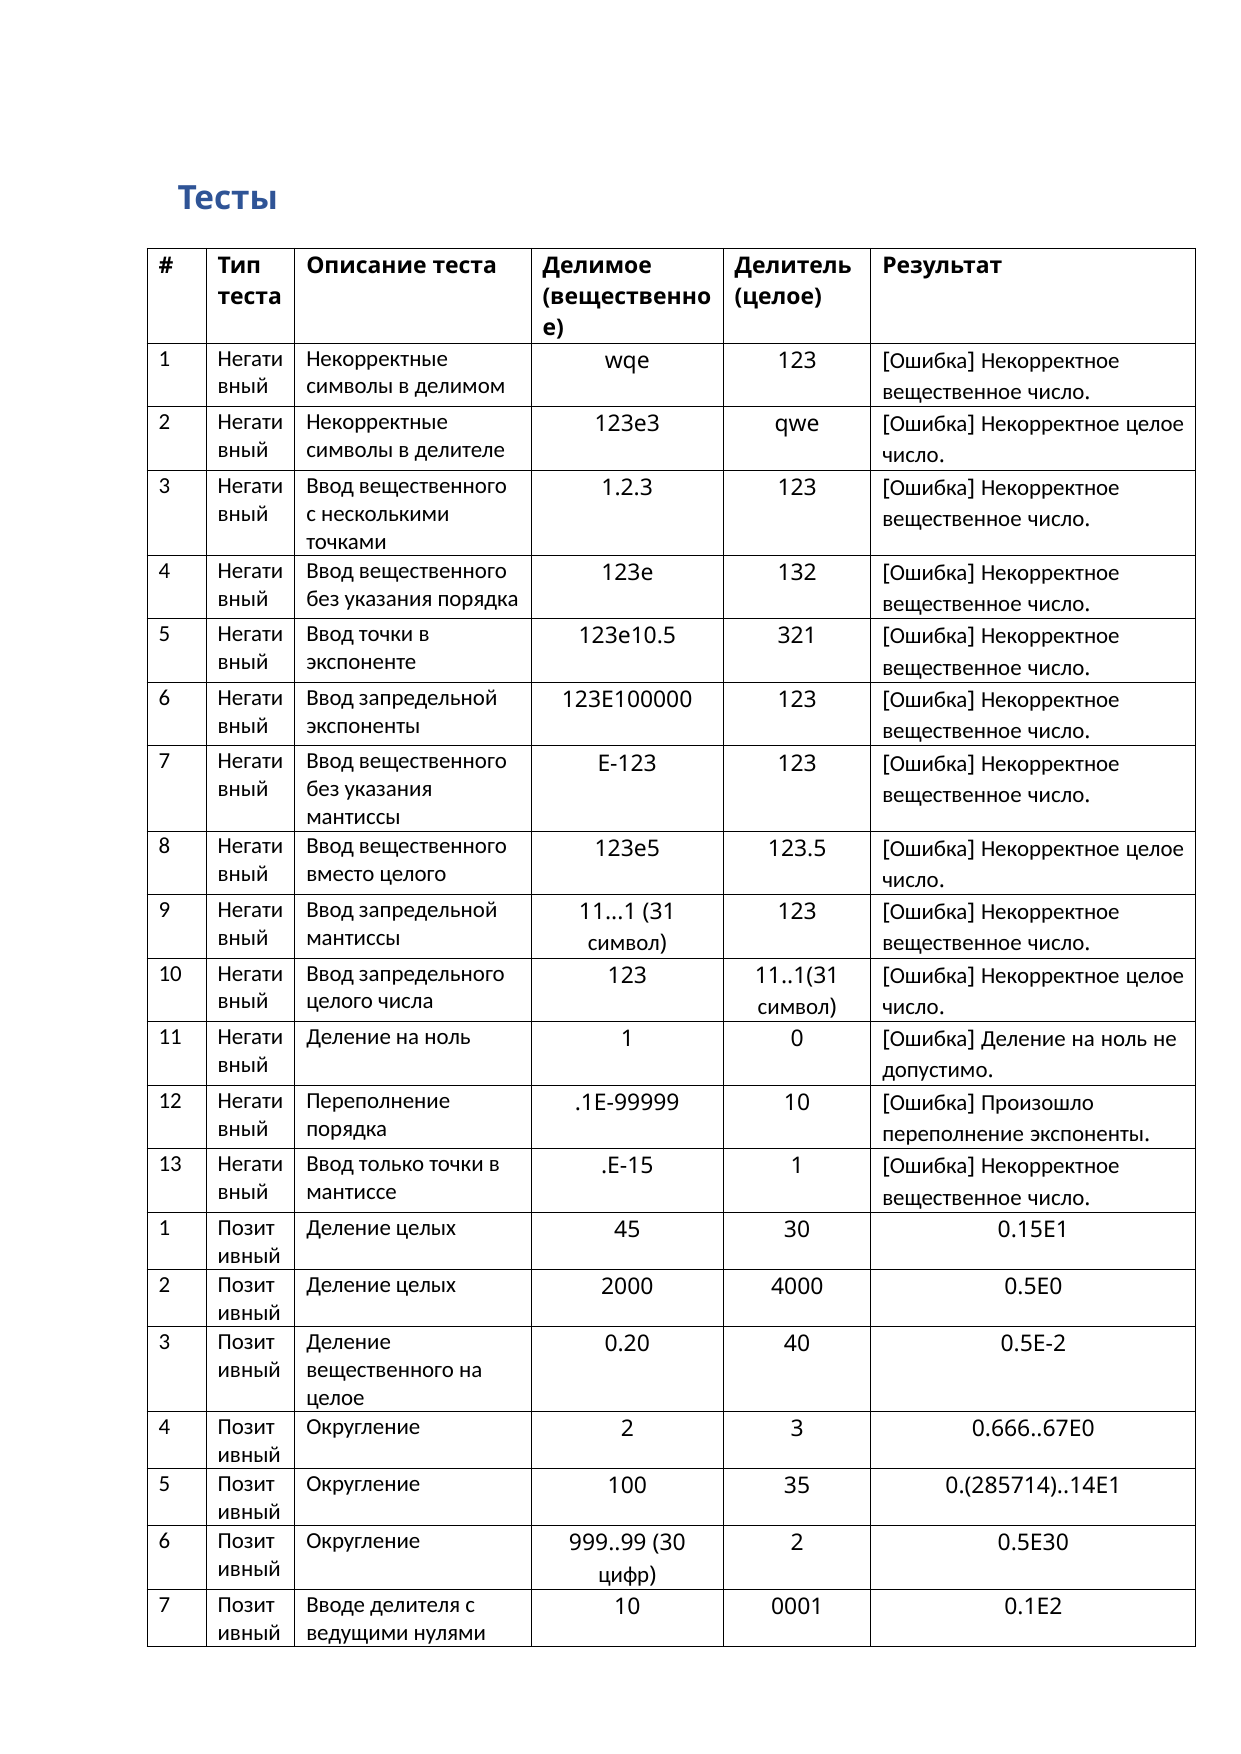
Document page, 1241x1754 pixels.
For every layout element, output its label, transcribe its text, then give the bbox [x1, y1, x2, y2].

table_cell 9 [148, 895, 206, 958]
table_cell 8 [148, 832, 206, 894]
table_cell Негативный [207, 344, 294, 406]
table_cell 0.(285714)..14E1 [871, 1469, 1195, 1525]
table_cell 0001 [724, 1590, 870, 1646]
table_cell [Ошибка] Произошло переполнение экспоненты. [871, 1086, 1195, 1148]
table_cell 0 [724, 1022, 870, 1085]
table_cell 3 [724, 1412, 870, 1468]
table_cell [Ошибка] Некорректное вещественное число. [871, 746, 1195, 831]
table_cell 123e5 [532, 832, 723, 894]
table_header Делимое (вещественное) [532, 249, 723, 343]
table_cell 6 [148, 683, 206, 745]
table_cell 5 [148, 619, 206, 682]
table_cell Ввод вещественного без указания порядка [295, 556, 531, 618]
table_cell 2 [724, 1526, 870, 1589]
table_cell Негативный [207, 1022, 294, 1085]
table_header Описание теста [295, 249, 531, 343]
table_cell Негативный [207, 619, 294, 682]
table_cell 1.2.3 [532, 471, 723, 555]
table_cell 123e3 [532, 407, 723, 470]
table_cell 123e10.5 [532, 619, 723, 682]
table_header Делитель (целое) [724, 249, 870, 343]
table_cell 1 [148, 344, 206, 406]
table_cell Деление целых [295, 1213, 531, 1269]
table_cell Негативный [207, 1149, 294, 1212]
table_cell Негативный [207, 895, 294, 958]
table_cell 11...1 (31 символ) [532, 895, 723, 958]
table_cell 123 [532, 959, 723, 1021]
table_cell [Ошибка] Некорректное вещественное число. [871, 344, 1195, 406]
table_cell Позитивный [207, 1213, 294, 1269]
table_cell 0.5E0 [871, 1270, 1195, 1326]
table_cell 1 [724, 1149, 870, 1212]
table_cell 4 [148, 1412, 206, 1468]
table_cell Негативный [207, 471, 294, 555]
table_cell 10 [532, 1590, 723, 1646]
table_cell [Ошибка] Некорректное вещественное число. [871, 556, 1195, 618]
table_cell Негативный [207, 746, 294, 831]
table_cell 6 [148, 1526, 206, 1589]
table_cell Некорректные символы в делителе [295, 407, 531, 470]
table_cell Позитивный [207, 1526, 294, 1589]
table_cell 10 [148, 959, 206, 1021]
table_cell Округление [295, 1412, 531, 1468]
table_cell E-123 [532, 746, 723, 831]
table_cell [Ошибка] Некорректное целое число. [871, 407, 1195, 470]
table_cell Негативный [207, 832, 294, 894]
table_cell 5 [148, 1469, 206, 1525]
table_cell Негативный [207, 556, 294, 618]
table_cell 0.5E30 [871, 1526, 1195, 1589]
table_cell 100 [532, 1469, 723, 1525]
table_header Тип теста [207, 249, 294, 343]
table_cell [Ошибка] Некорректное вещественное число. [871, 895, 1195, 958]
table_cell Ввод точки в экспоненте [295, 619, 531, 682]
table_cell 30 [724, 1213, 870, 1269]
table_cell 10 [724, 1086, 870, 1148]
table_cell 7 [148, 1590, 206, 1646]
table_cell [Ошибка] Некорректное вещественное число. [871, 619, 1195, 682]
table_cell 12 [148, 1086, 206, 1148]
table_cell 0.5E-2 [871, 1327, 1195, 1411]
table_cell [Ошибка] Деление на ноль не допустимо. [871, 1022, 1195, 1085]
table_cell Позитивный [207, 1412, 294, 1468]
table_cell Ввод запредельной мантиссы [295, 895, 531, 958]
table_cell .E-15 [532, 1149, 723, 1212]
table_cell Деление целых [295, 1270, 531, 1326]
subtitle Тесты [177, 174, 1152, 219]
table_cell qwe [724, 407, 870, 470]
table_cell Ввод запредельной экспоненты [295, 683, 531, 745]
table_cell Ввод вещественного с несколькими точками [295, 471, 531, 555]
table_cell 123 [724, 895, 870, 958]
table_cell 2 [148, 407, 206, 470]
table_cell Переполнение порядка [295, 1086, 531, 1148]
table_cell 123 [724, 344, 870, 406]
table_cell 123.5 [724, 832, 870, 894]
table_cell 321 [724, 619, 870, 682]
table_cell Негативный [207, 1086, 294, 1148]
table_cell 2 [532, 1412, 723, 1468]
table_cell 0.15E1 [871, 1213, 1195, 1269]
table_cell Негативный [207, 959, 294, 1021]
table_cell Ввод только точки в мантиссе [295, 1149, 531, 1212]
table_cell 999..99 (30 цифр) [532, 1526, 723, 1589]
table_cell Позитивный [207, 1327, 294, 1411]
table_cell 3 [148, 471, 206, 555]
table_cell 11 [148, 1022, 206, 1085]
table_cell 1 [532, 1022, 723, 1085]
table_cell 3 [148, 1327, 206, 1411]
table_cell 7 [148, 746, 206, 831]
table_cell [Ошибка] Некорректное целое число. [871, 959, 1195, 1021]
table_cell 2 [148, 1270, 206, 1326]
table_cell 123E100000 [532, 683, 723, 745]
table_cell 123 [724, 746, 870, 831]
table_cell 35 [724, 1469, 870, 1525]
table_cell 13 [148, 1149, 206, 1212]
table_cell Позитивный [207, 1270, 294, 1326]
table_cell Ввод запредельного целого числа [295, 959, 531, 1021]
table_cell 132 [724, 556, 870, 618]
table_cell 2000 [532, 1270, 723, 1326]
table_cell Округление [295, 1526, 531, 1589]
table_cell Негативный [207, 407, 294, 470]
table_cell 45 [532, 1213, 723, 1269]
table_cell 0.1E2 [871, 1590, 1195, 1646]
table_header # [148, 249, 206, 343]
table_cell 123e [532, 556, 723, 618]
table_cell 4 [148, 556, 206, 618]
table_cell [Ошибка] Некорректное вещественное число. [871, 471, 1195, 555]
table_cell [Ошибка] Некорректное вещественное число. [871, 683, 1195, 745]
table_cell 4000 [724, 1270, 870, 1326]
table_cell Деление вещественного на целое [295, 1327, 531, 1411]
table_cell [Ошибка] Некорректное целое число. [871, 832, 1195, 894]
table_cell Негативный [207, 683, 294, 745]
table_cell 123 [724, 471, 870, 555]
table_cell 0.20 [532, 1327, 723, 1411]
table_cell Округление [295, 1469, 531, 1525]
table_cell 123 [724, 683, 870, 745]
table_cell Некорректные символы в делимом [295, 344, 531, 406]
table_cell Позитивный [207, 1469, 294, 1525]
table_cell 40 [724, 1327, 870, 1411]
table_cell Ввод вещественного вместо целого [295, 832, 531, 894]
table_cell [Ошибка] Некорректное вещественное число. [871, 1149, 1195, 1212]
table_cell wqe [532, 344, 723, 406]
table_cell 11..1(31 символ) [724, 959, 870, 1021]
table_cell .1E-99999 [532, 1086, 723, 1148]
table_cell Вводе делителя с ведущими нулями [295, 1590, 531, 1646]
table_cell Деление на ноль [295, 1022, 531, 1085]
table_cell Ввод вещественного без указания мантиссы [295, 746, 531, 831]
table_header Результат [871, 249, 1195, 343]
table_cell 0.666..67E0 [871, 1412, 1195, 1468]
table_cell 1 [148, 1213, 206, 1269]
table_cell Позитивный [207, 1590, 294, 1646]
